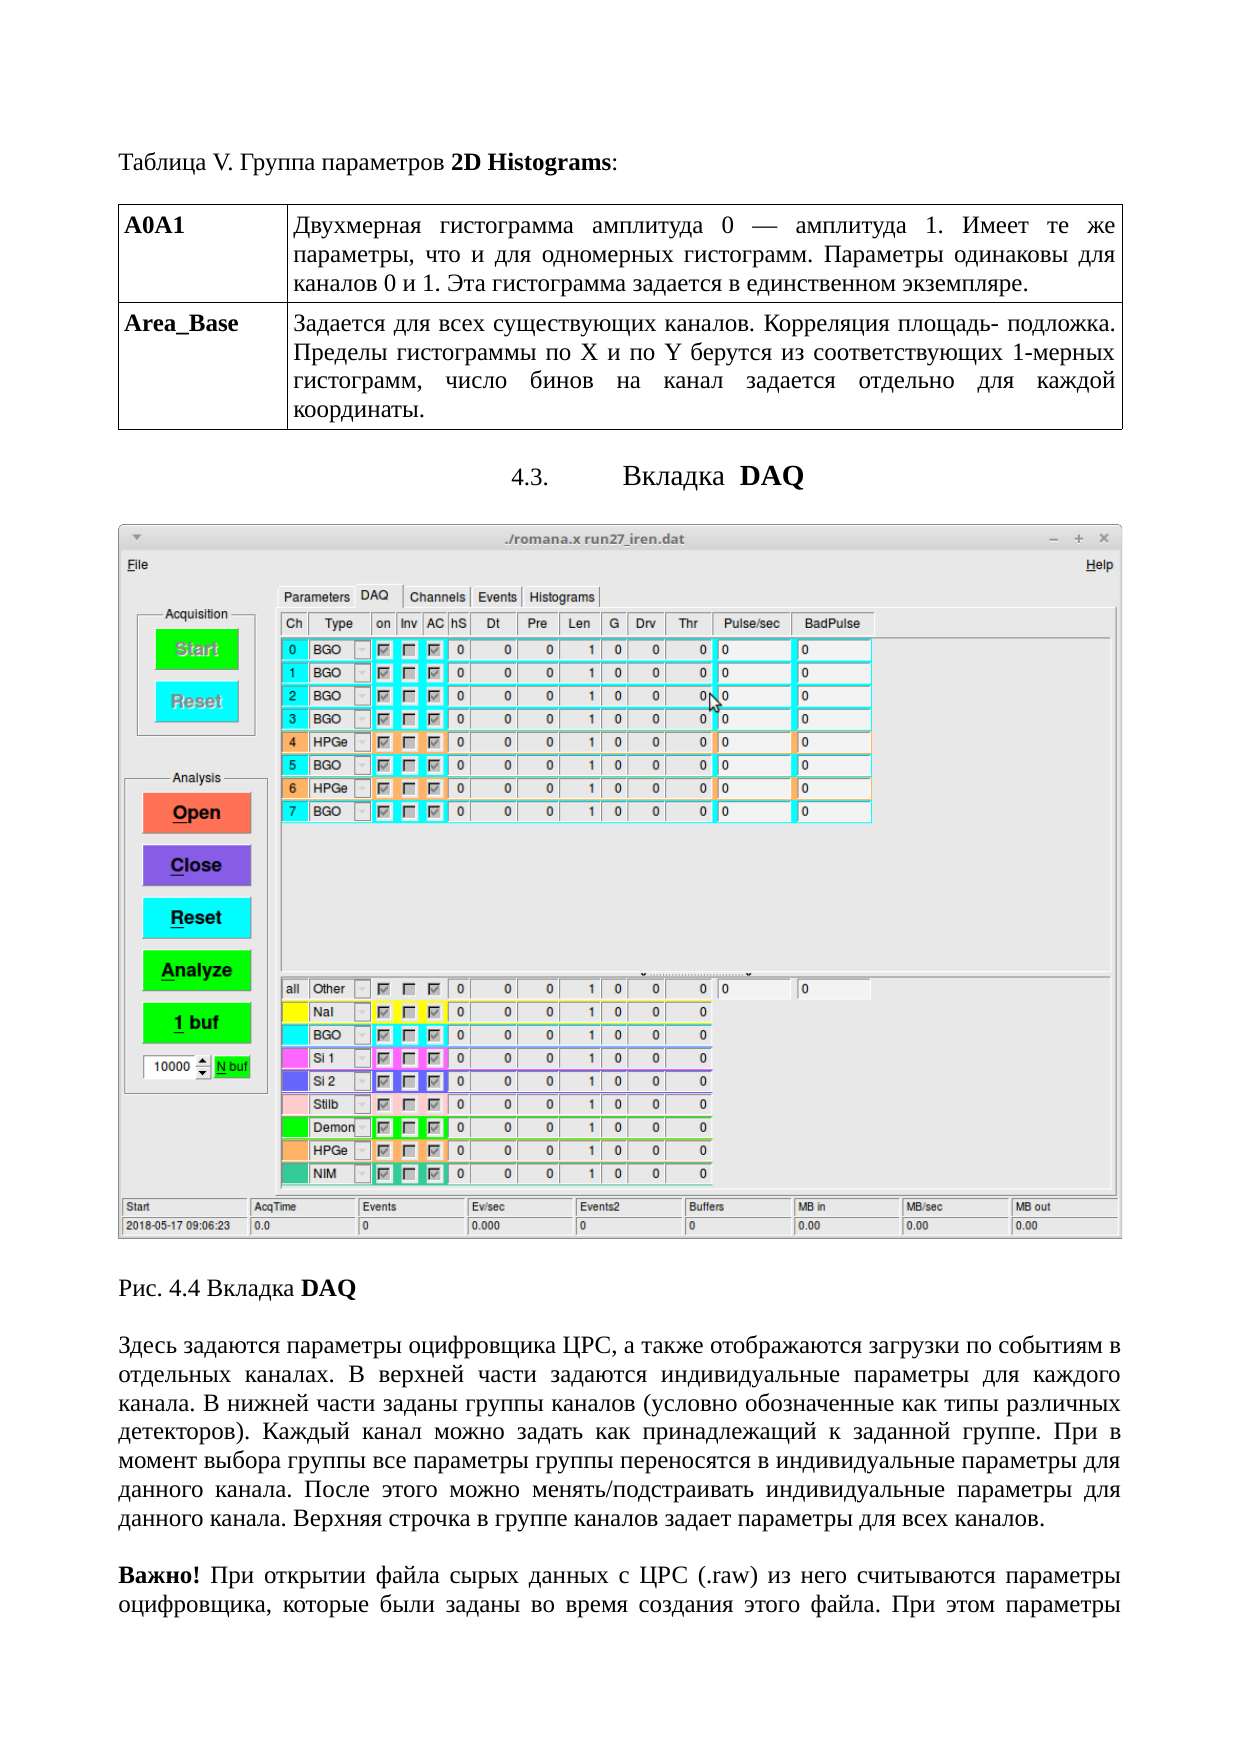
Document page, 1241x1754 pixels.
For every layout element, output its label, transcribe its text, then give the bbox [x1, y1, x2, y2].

text Здесь задаются параметры оцифровщика ЦРС, а также отображаются загрузки по событиям в отдельных каналах. В верхней части задаются индивидуальные параметры для каждого канала. В нижней части заданы группы каналов (условно обозначенные как типы различных детекторов). Каждый канал можно задать как принадлежащий к заданной группе. При в момент выбора группы все параметры группы переносятся в индивидуальные параметры для данного канала. После этого можно менять/подстраивать индивидуальные параметры для данного канала. Верхняя строчка в группе каналов задает параметры для всех каналов. [118, 1330, 1122, 1531]
picture [118, 524, 1123, 1239]
table_header A0A1 [119, 205, 287, 302]
list Вкладка DAQ [193, 458, 1122, 491]
table_cell Задается для всех существующих каналов. Корреляция площадь- подложка. Пределы гистограммы по X и по Y берутся из соответствующих 1-мерных гистограмм, число бинов на канал задается отдельно для каждой координаты. [288, 303, 1122, 429]
text Важно! При открытии файла сырых данных с ЦРС (.raw) из него считываются параметры оцифровщика, которые были заданы во время создания этого файла. При этом параметры [118, 1560, 1122, 1618]
table_cell Area_Base [119, 303, 287, 429]
table_header Двухмерная гистограмма амплитуда 0 — амплитуда 1. Имеет те же параметры, что и для одномерных гистограмм. Параметры одинаковы для каналов 0 и 1. Эта гистограмма задается в единственном экземпляре. [288, 205, 1122, 302]
text Таблица V. Группа параметров 2D Histograms: [118, 147, 1122, 176]
text Рис. 4.4 Вкладка DAQ [118, 1273, 1122, 1301]
